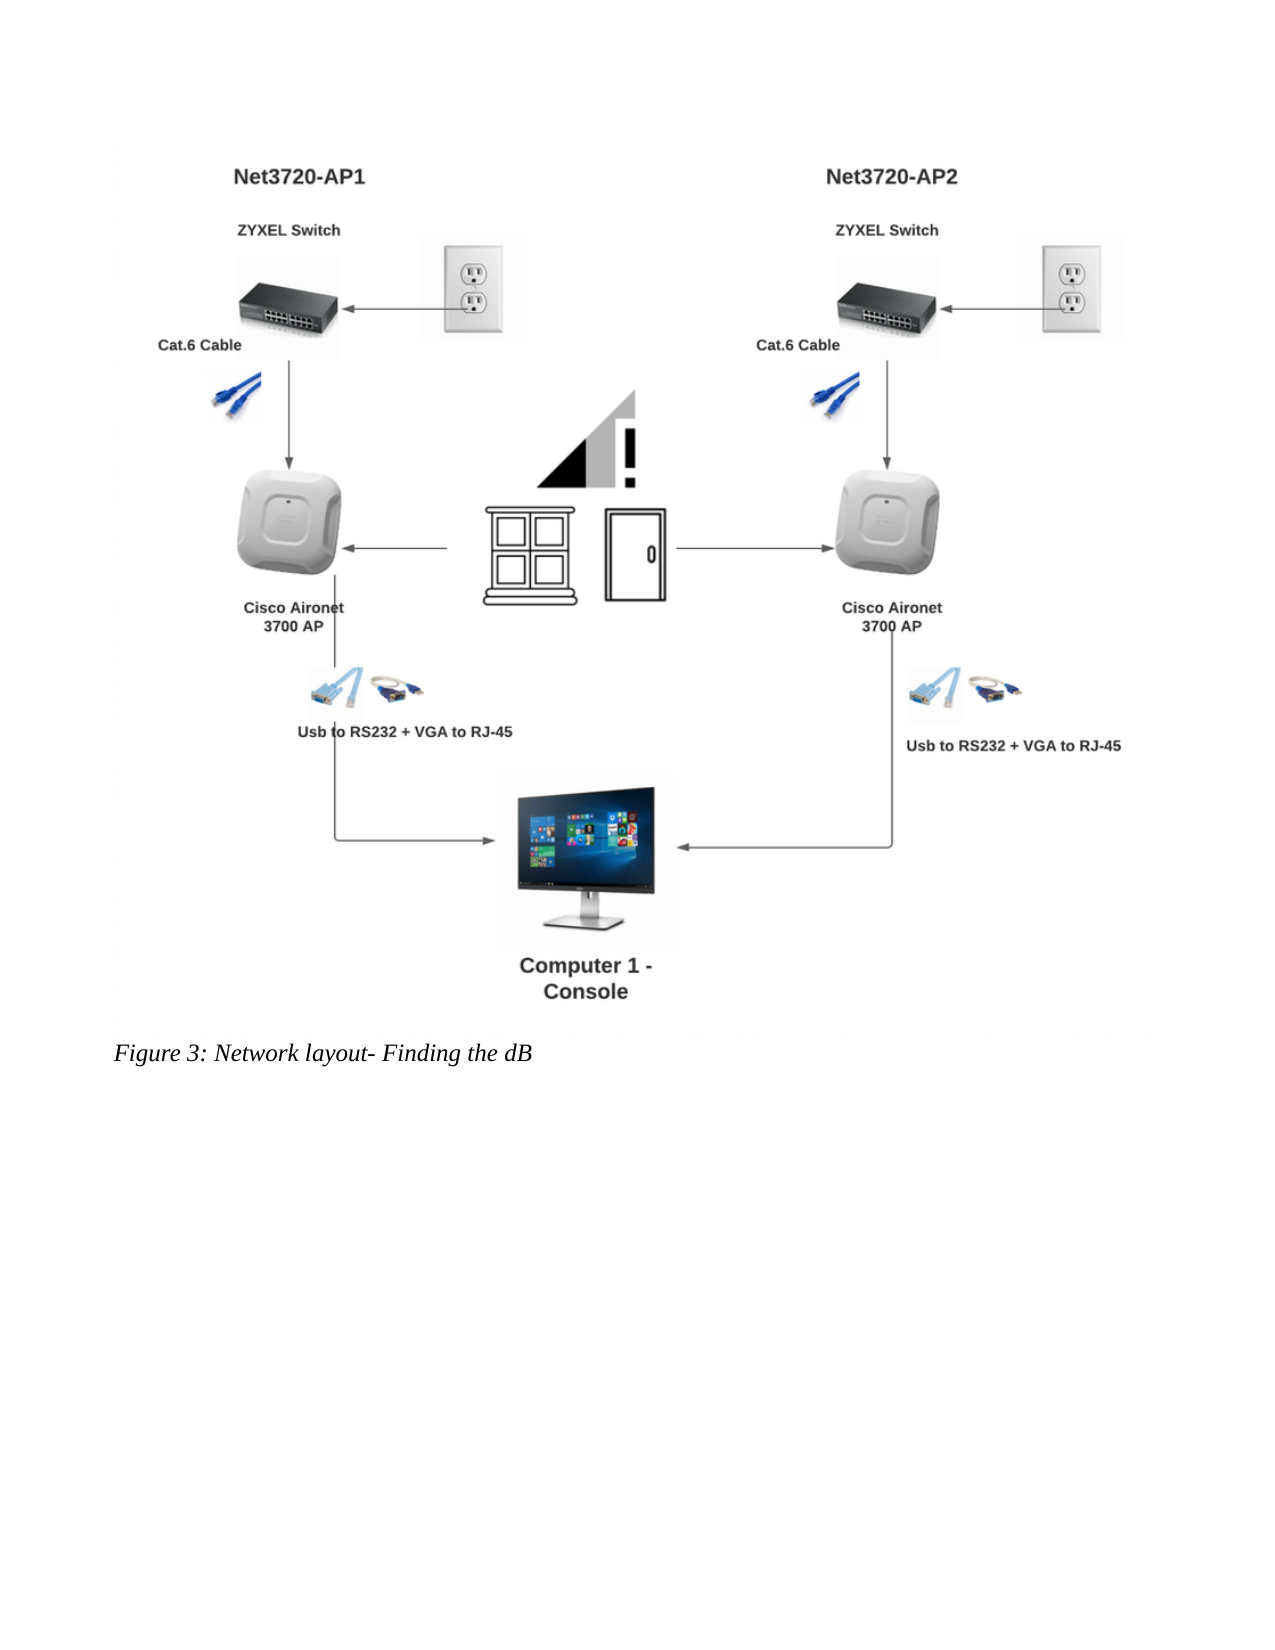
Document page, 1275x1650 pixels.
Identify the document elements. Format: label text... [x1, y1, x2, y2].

picture [113, 131, 1153, 1039]
text Figure 3: Network layout- Finding the dB [113, 1039, 1152, 1067]
